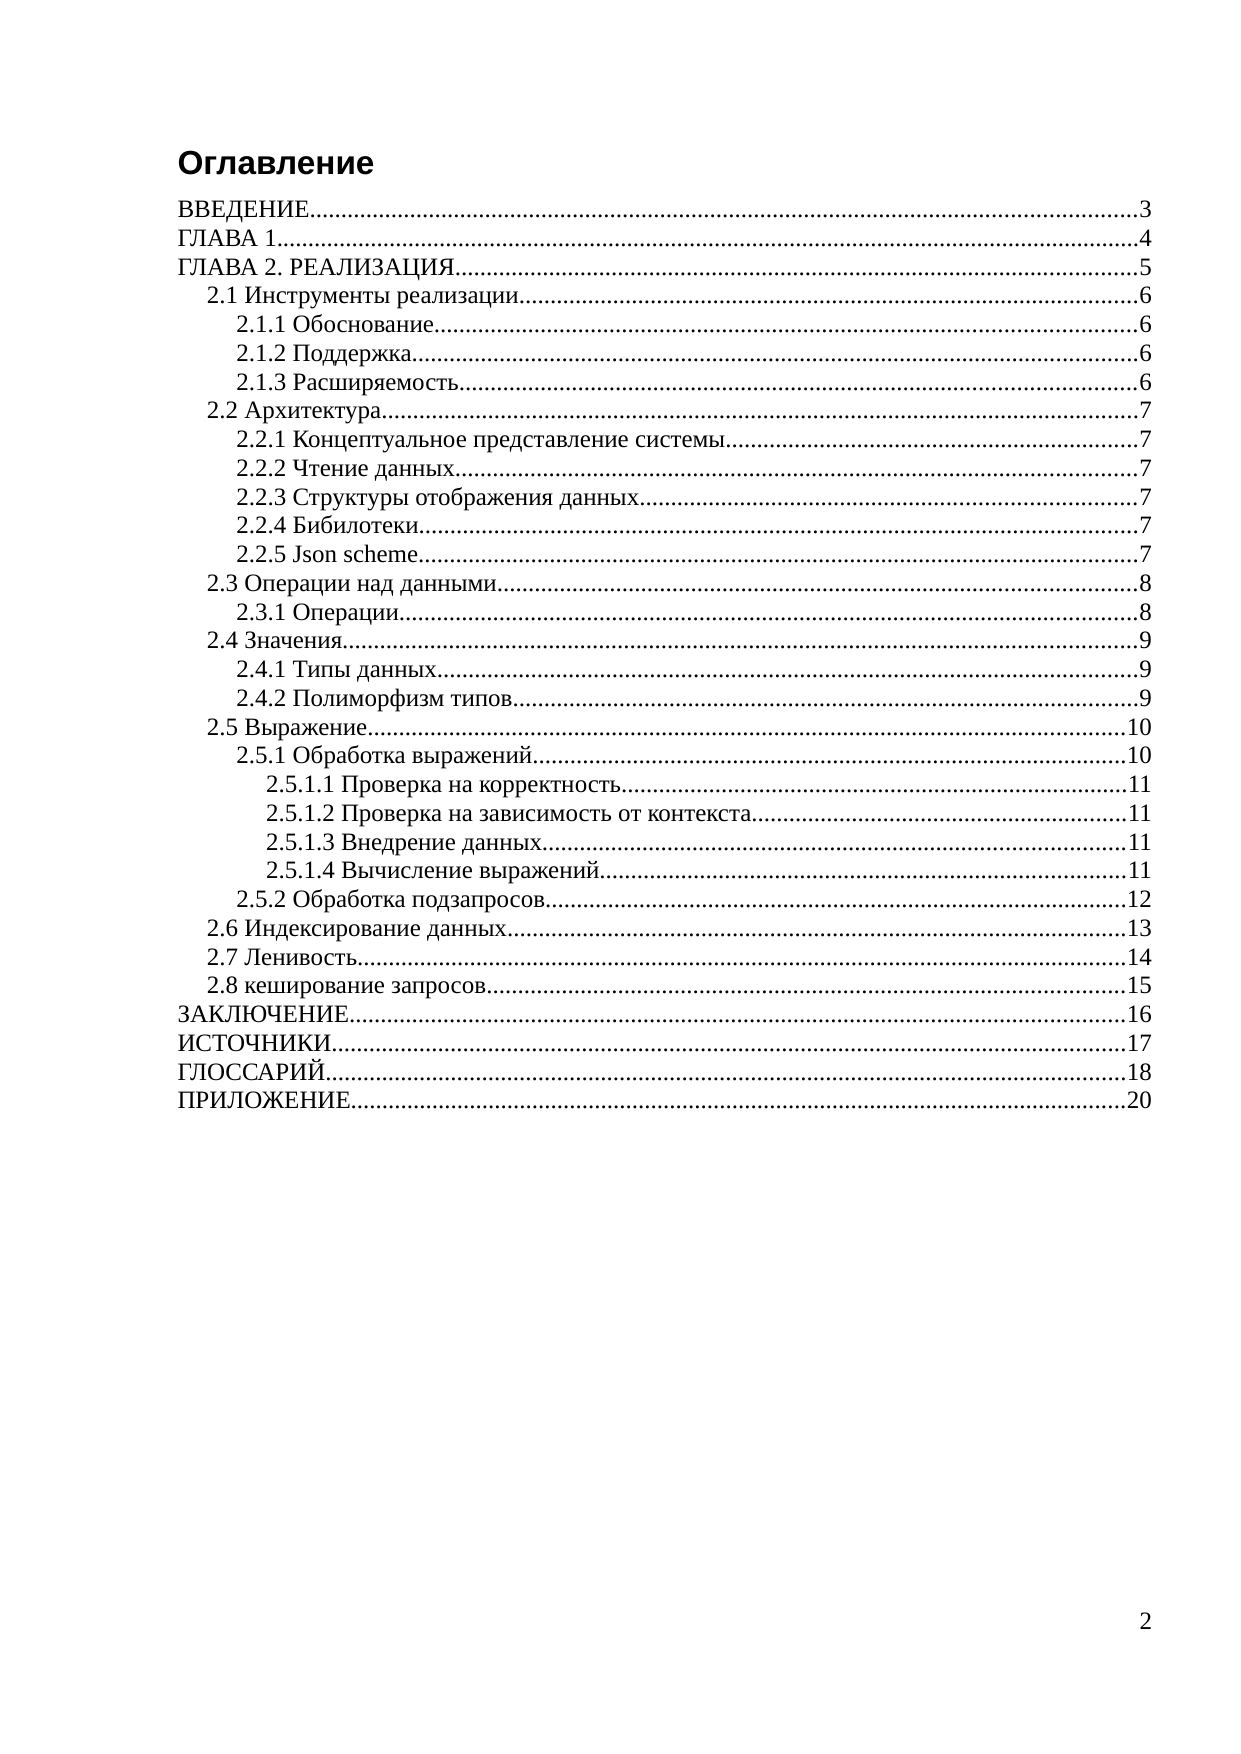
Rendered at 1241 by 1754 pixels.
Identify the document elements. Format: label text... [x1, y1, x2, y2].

text 2.5.1.1 Проверка на корректность 11 [266, 769, 1152, 798]
text 2.4.1 Типы данных 9 [236, 654, 1152, 683]
text 2.4.2 Полиморфизм типов 9 [236, 683, 1152, 712]
text 2.2.5 Json scheme 7 [236, 539, 1152, 568]
text 2.5 Выражение 10 [207, 712, 1152, 740]
subtitle Оглавление [177, 143, 1152, 182]
text 2.7 Ленивость 14 [207, 942, 1152, 970]
text 2.1.2 Поддержка 6 [236, 338, 1152, 367]
text 2.4 Значения 9 [207, 625, 1152, 654]
text ИСТОЧНИКИ 17 [177, 1028, 1152, 1057]
text ГЛАВА 2. РЕАЛИЗАЦИЯ 5 [177, 252, 1152, 280]
text 2.1.1 Обоснование 6 [236, 309, 1152, 338]
text 2.2.2 Чтение данных 7 [236, 453, 1152, 482]
text ЗАКЛЮЧЕНИЕ 16 [177, 999, 1152, 1028]
text 2.5.1.4 Вычисление выражений 11 [266, 855, 1152, 884]
text 2.1.3 Расширяемость 6 [236, 367, 1152, 395]
text 2.3.1 Операции 8 [236, 597, 1152, 625]
text 2.2.4 Бибилотеки 7 [236, 510, 1152, 539]
text 2.5.1 Обработка выражений 10 [236, 740, 1152, 769]
text ГЛАВА 1. 4 [177, 223, 1152, 252]
text 2.2 Архитектура 7 [207, 395, 1152, 424]
text 2.8 кеширование запросов 15 [207, 970, 1152, 999]
text 2.5.2 Обработка подзапросов 12 [236, 884, 1152, 913]
text ГЛОССАРИЙ 18 [177, 1057, 1152, 1085]
text 2.2.3 Структуры отображения данных 7 [236, 482, 1152, 510]
text 2.5.1.3 Внедрение данных 11 [266, 827, 1152, 855]
text 2.3 Операции над данными 8 [207, 568, 1152, 597]
text 2.5.1.2 Проверка на зависимость от контекста 11 [266, 798, 1152, 827]
text 2.6 Индексирование данных 13 [207, 913, 1152, 942]
text 2.2.1 Концептуальное представление системы 7 [236, 424, 1152, 453]
text ВВЕДЕНИЕ 3 [177, 194, 1152, 223]
text ПРИЛОЖЕНИЕ 20 [177, 1085, 1152, 1114]
text 2.1 Инструменты реализации 6 [207, 280, 1152, 309]
